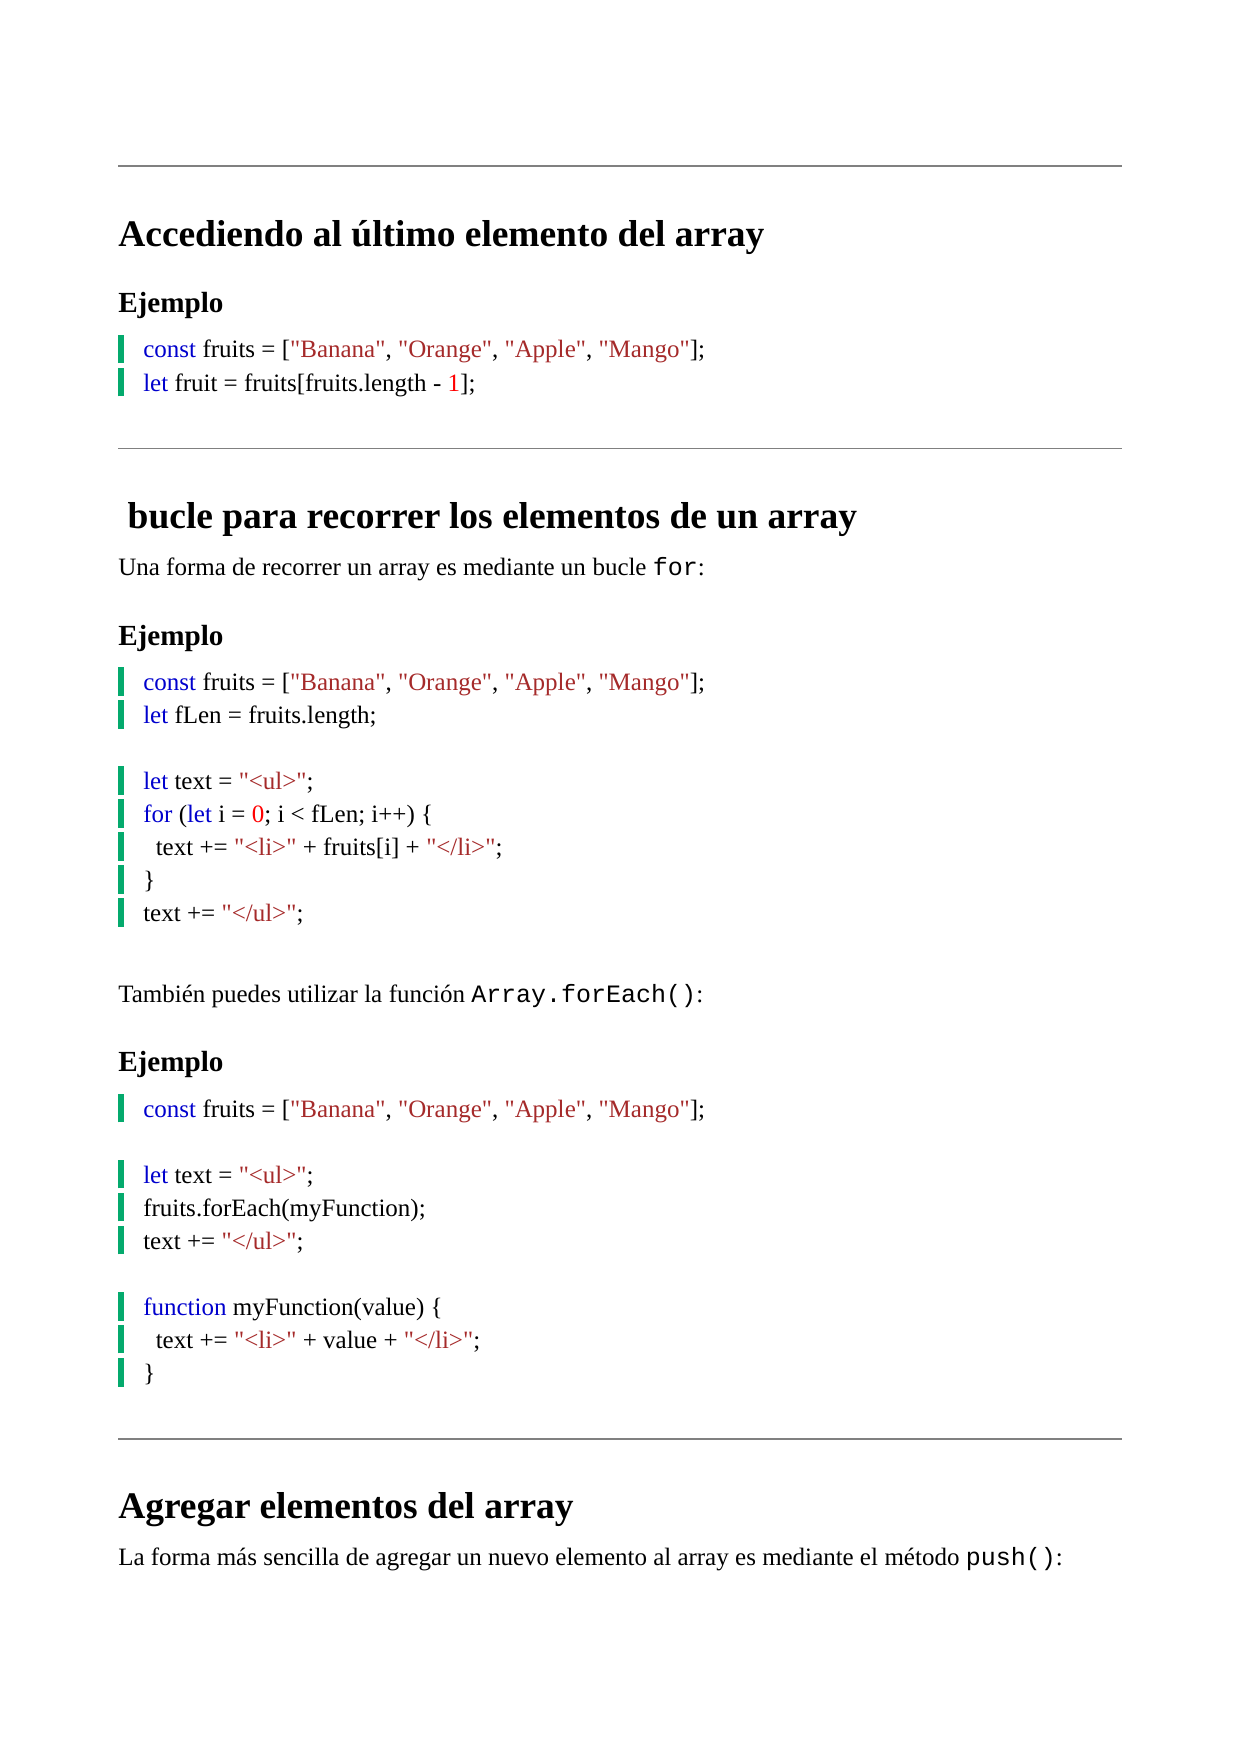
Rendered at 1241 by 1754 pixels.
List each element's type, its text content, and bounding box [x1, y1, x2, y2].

text const fruits = ["Banana", "Orange", "Apple", "Mango"]; let fLen = fruits.length; let text = "<ul>"; for (let i = 0; i < fLen; i++) { text += "<li>" + fruits[i] + "</li>"; } text += "</ul>"; [118, 667, 1122, 927]
text const fruits = ["Banana", "Orange", "Apple", "Mango"]; let fruit = fruits[fruits.length - 1]; [118, 334, 1122, 396]
text También puedes utilizar la función Array.forEach(): [118, 979, 1122, 1010]
subtitle Accediendo al último elemento del array [118, 211, 1122, 254]
subtitle Ejemplo [118, 618, 1122, 651]
text La forma más sencilla de agregar un nuevo elemento al array es mediante el método push(): [118, 1542, 1122, 1573]
text Una forma de recorrer un array es mediante un bucle for: [118, 552, 1122, 583]
text const fruits = ["Banana", "Orange", "Apple", "Mango"]; let text = "<ul>"; fruits.forEach(myFunction); text += "</ul>"; function myFunction(value) { text += "<li>" + value + "</li>"; } [118, 1094, 1122, 1387]
subtitle bucle para recorrer los elementos de un array [118, 493, 1122, 537]
subtitle Agregar elementos del array [118, 1484, 1122, 1527]
subtitle Ejemplo [118, 285, 1122, 319]
subtitle Ejemplo [118, 1044, 1122, 1078]
